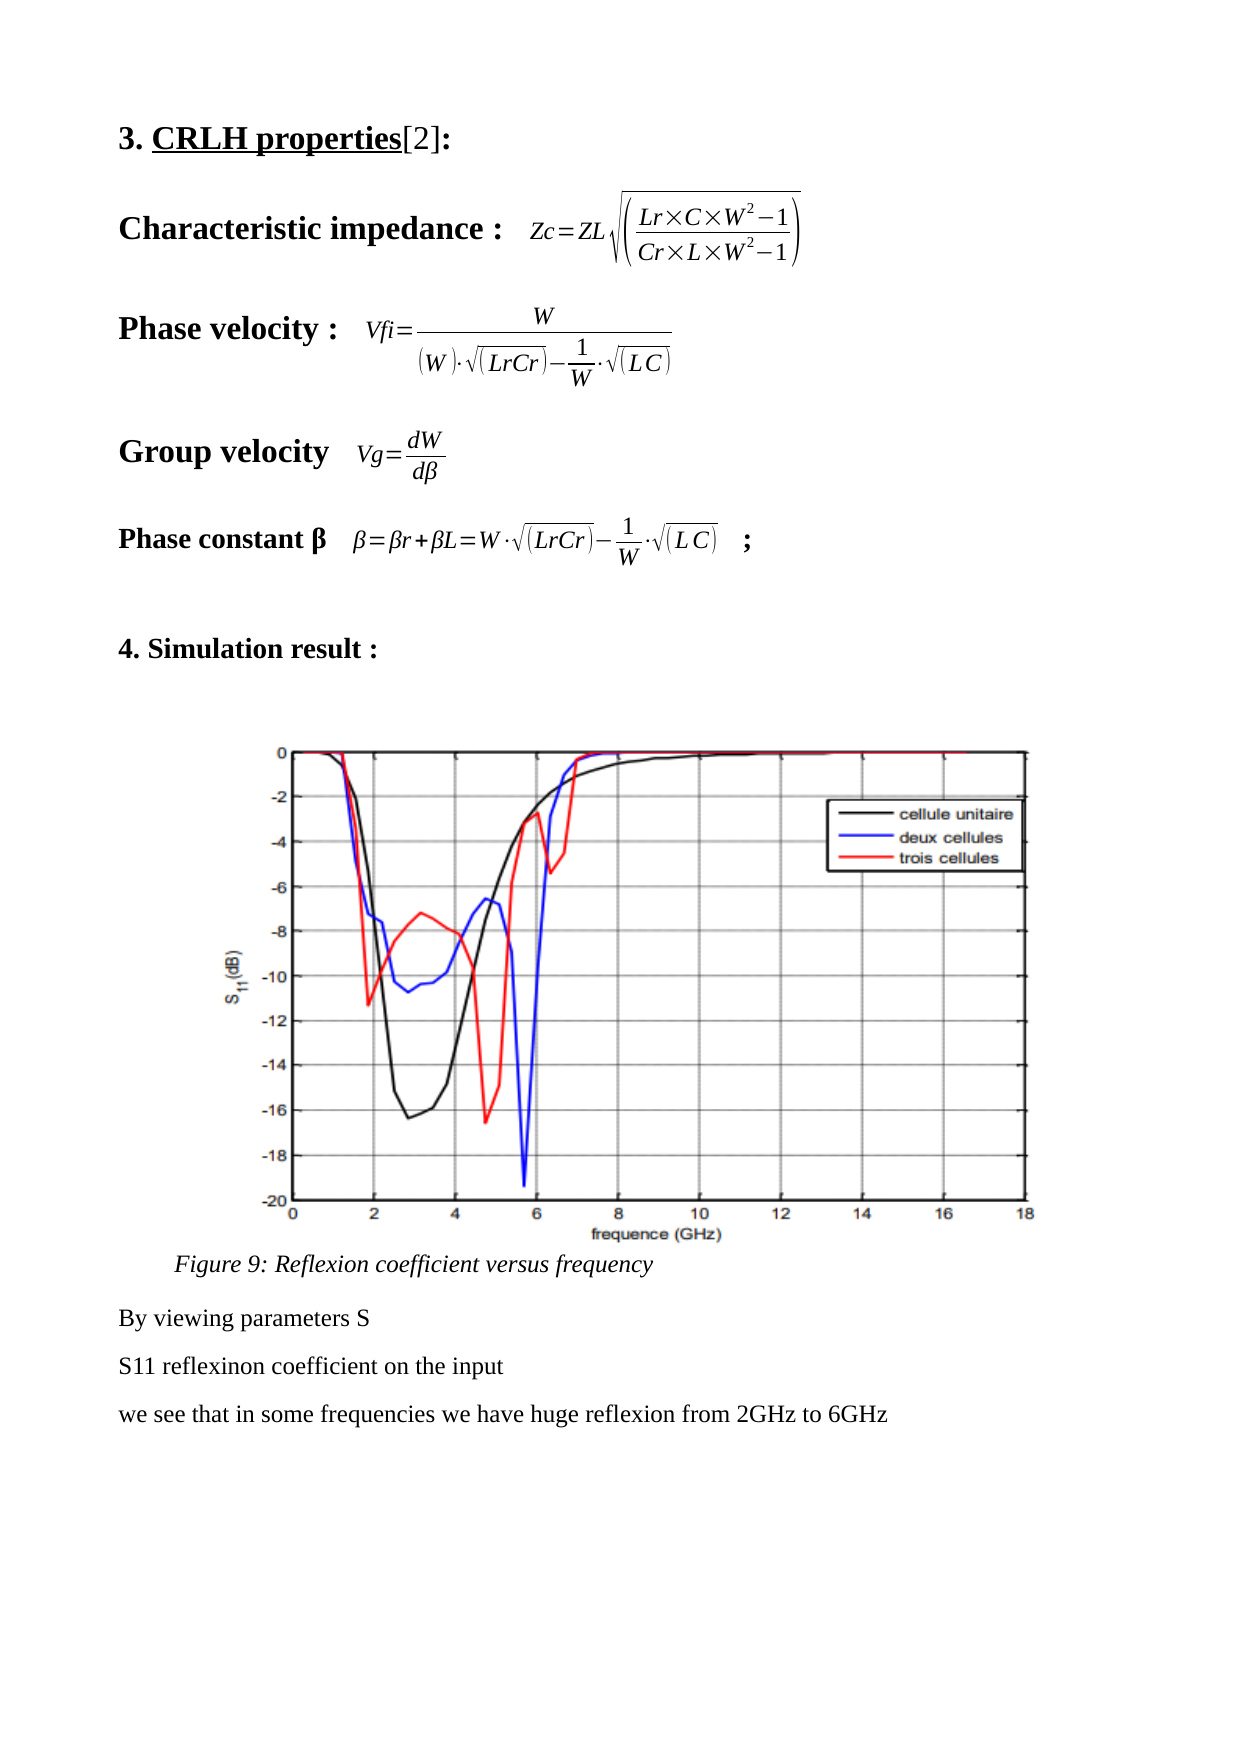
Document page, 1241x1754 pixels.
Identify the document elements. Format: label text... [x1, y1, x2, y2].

subtitle Phase velocity : [118, 302, 1122, 393]
subtitle Group velocity [118, 426, 1122, 485]
subtitle Characteristic impedance : [118, 190, 1122, 269]
text Figure 9: Reflexion coefficient versus frequency [174, 1249, 1066, 1277]
subtitle Phase constant β ; [118, 512, 1122, 571]
text 4. Simulation result : [118, 631, 1122, 665]
text S11 reflexinon coefficient on the input [118, 1351, 1122, 1380]
subtitle 3. CRLH properties[2]: [118, 118, 1122, 156]
picture [174, 697, 1067, 1249]
text By viewing parameters S [118, 1303, 1122, 1332]
text we see that in some frequencies we have huge reflexion from 2GHz to 6GHz [118, 1399, 1122, 1427]
